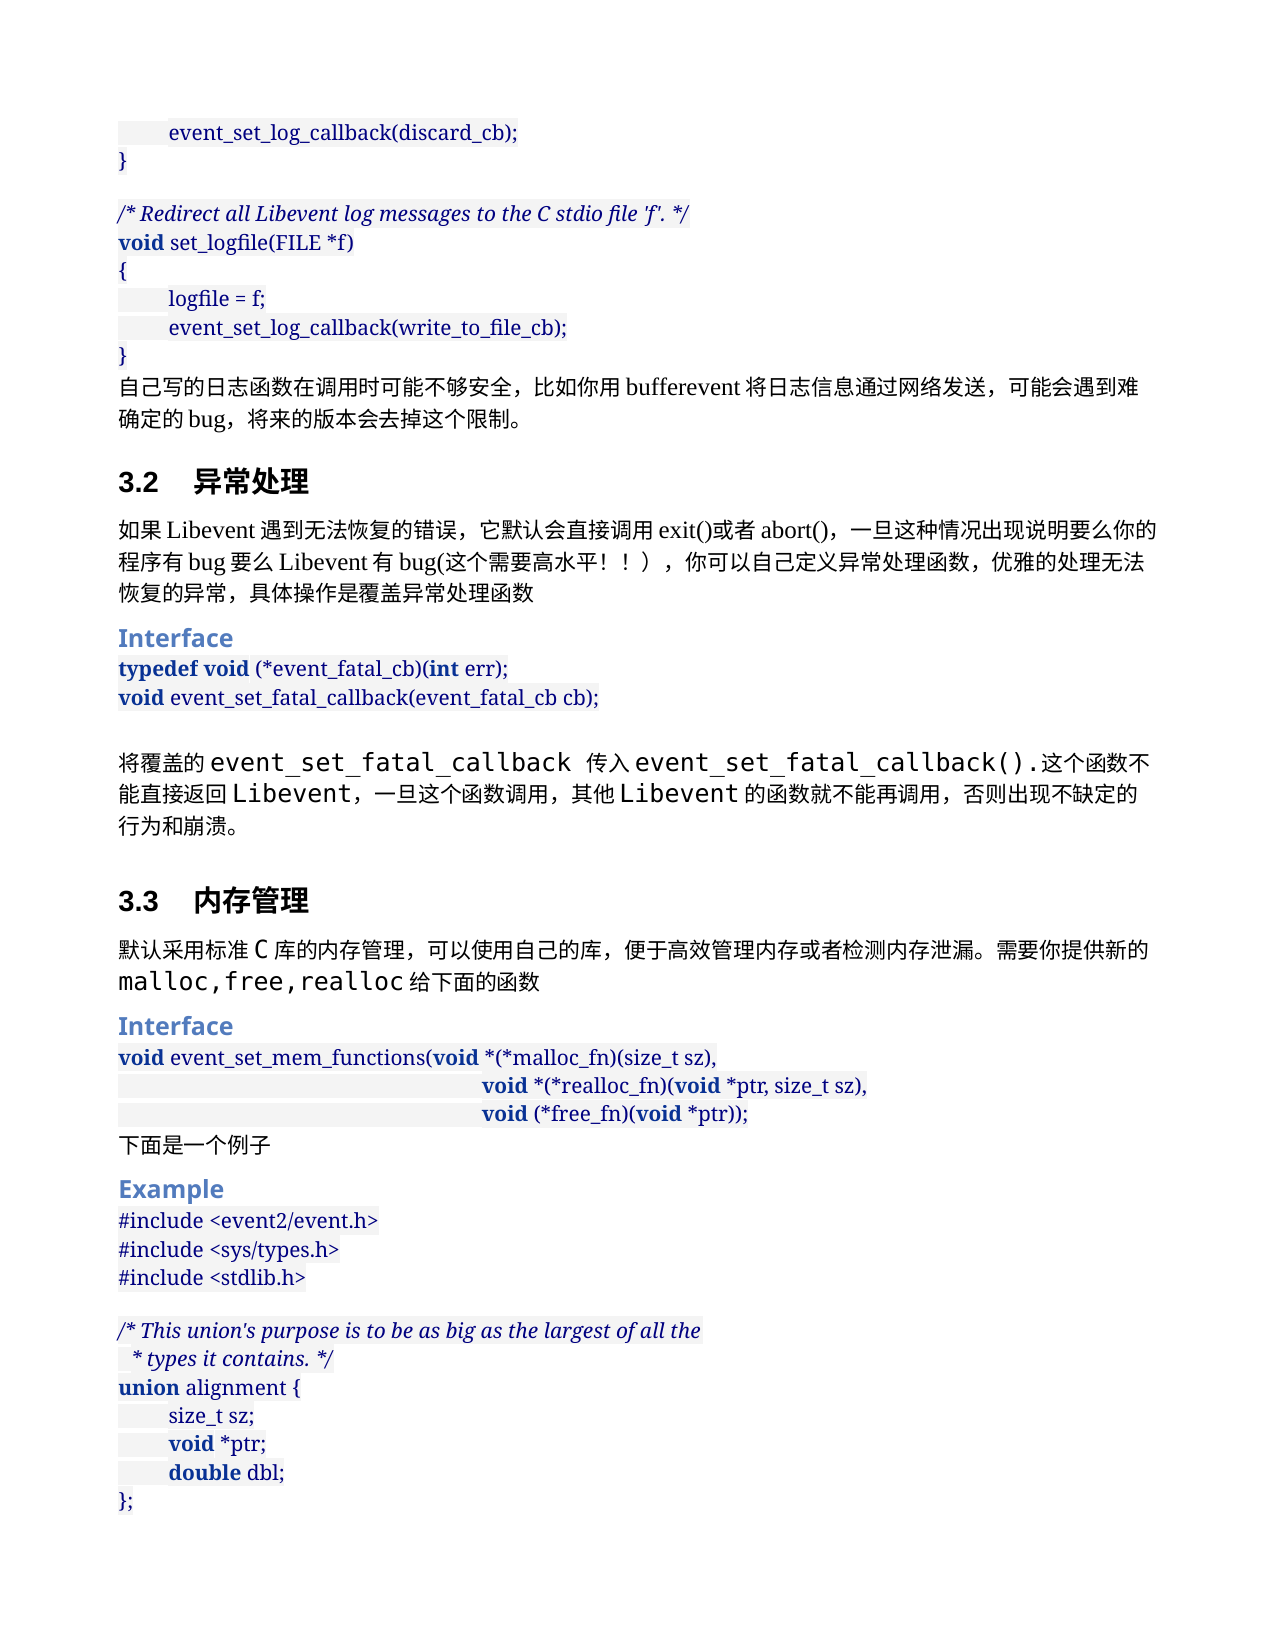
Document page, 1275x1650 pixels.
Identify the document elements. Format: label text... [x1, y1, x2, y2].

text logfile = f; [118, 284, 1157, 313]
text typedef void (*event_fatal_cb)(int err); [118, 654, 1157, 683]
text void *(*realloc_fn)(void *ptr, size_t sz), [118, 1071, 1157, 1099]
text /* Redirect all Libevent log messages to the C stdio file 'f'. */ [118, 199, 1157, 228]
text 如果Libevent遇到无法恢复的错误，它默认会直接调用exit()或者abort()，一旦这种情况出现说明要么你的程序有bug要么Libevent有bug(这个需要高水平！！），你可以自己定义异常处理函数，优雅的处理无法恢复的异常，具体操作是覆盖异常处理函数 [118, 513, 1157, 608]
text { [118, 256, 1157, 284]
text /* This union's purpose is to be as big as the largest of all the [118, 1316, 1157, 1344]
text void (*free_fn)(void *ptr)); [118, 1099, 1157, 1128]
text #include <stdlib.h> [118, 1263, 1157, 1292]
text 将覆盖的event_set_fatal_callback 传入event_set_fatal_callback().这个函数不能直接返回Libevent，一旦这个函数调用，其他Libevent的函数就不能再调用，否则出现不缺定的行为和崩溃。 [118, 746, 1157, 841]
text #include <event2/event.h> [118, 1206, 1157, 1235]
text event_set_log_callback(write_to_file_cb); [118, 313, 1157, 341]
text }; [118, 1486, 1157, 1515]
text #include <sys/types.h> [118, 1235, 1157, 1263]
text 默认采用标准C库的内存管理，可以使用自己的库，便于高效管理内存或者检测内存泄漏。需要你提供新的malloc,free,realloc给下面的函数 [118, 933, 1157, 996]
subtitle 异常处理 [118, 458, 1157, 501]
text union alignment { [118, 1373, 1157, 1401]
text void set_logfile(FILE *f) [118, 228, 1157, 256]
text 自己写的日志函数在调用时可能不够安全，比如你用bufferevent将日志信息通过网络发送，可能会遇到难确定的bug，将来的版本会去掉这个限制。 [118, 370, 1157, 433]
text event_set_log_callback(discard_cb); [118, 118, 1157, 147]
text void event_set_fatal_callback(event_fatal_cb cb); [118, 683, 1157, 711]
text void event_set_mem_functions(void *(*malloc_fn)(size_t sz), [118, 1043, 1157, 1071]
text void *ptr; [118, 1429, 1157, 1458]
text Example [118, 1172, 1157, 1206]
text double dbl; [118, 1458, 1157, 1486]
text size_t sz; [118, 1401, 1157, 1429]
text 下面是一个例子 [118, 1128, 1157, 1160]
text * types it contains. */ [118, 1344, 1157, 1373]
subtitle 内存管理 [118, 878, 1157, 920]
text } [118, 147, 1157, 175]
text Interface [118, 1009, 1157, 1043]
text } [118, 341, 1157, 370]
text Interface [118, 621, 1157, 654]
